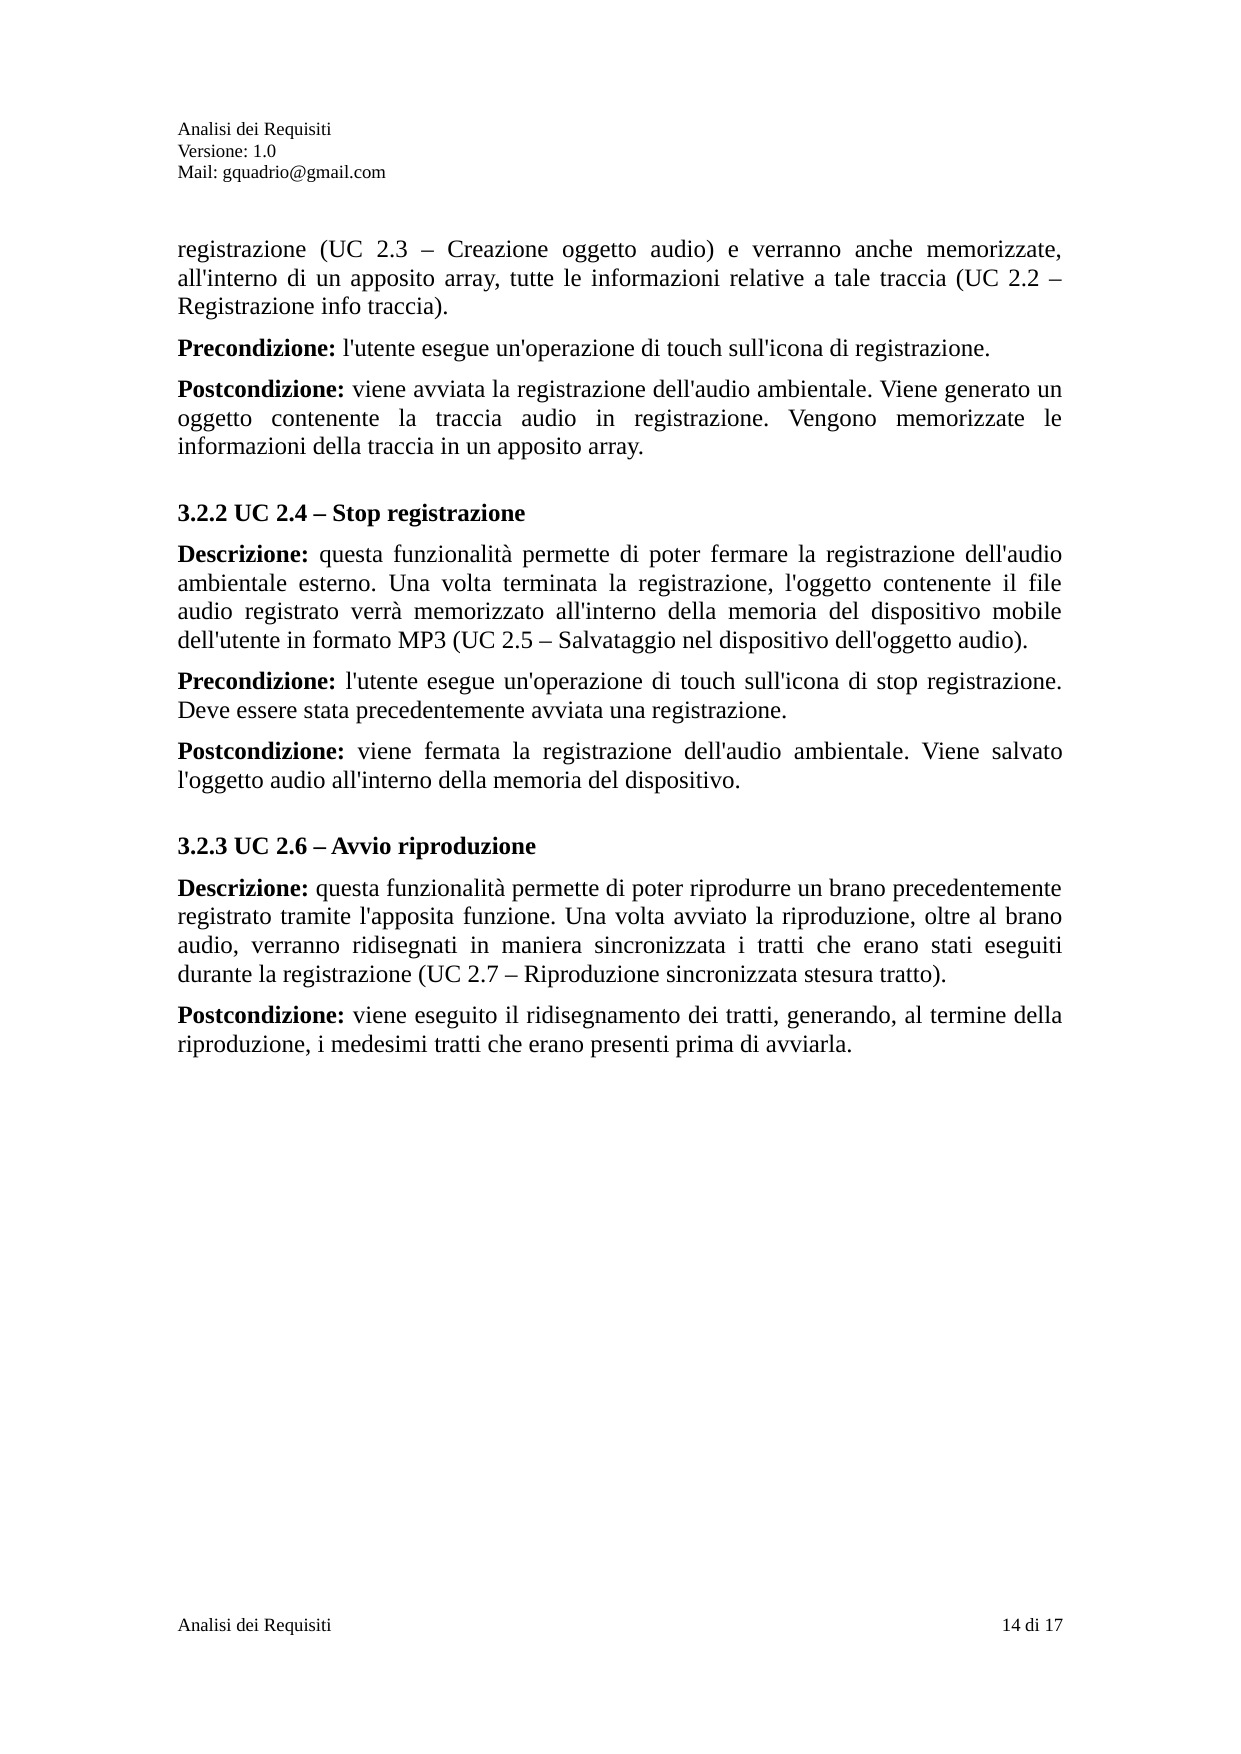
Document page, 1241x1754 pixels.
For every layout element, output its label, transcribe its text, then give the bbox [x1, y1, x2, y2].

text Precondizione: l'utente esegue un'operazione di touch sull'icona di registrazione. [177, 333, 1063, 361]
text Postcondizione: viene eseguito il ridisegnamento dei tratti, generando, al termine della riproduzione, i medesimi tratti che erano presenti prima di avviarla. [177, 1000, 1063, 1058]
subtitle 3.2.2 UC 2.4 – Stop registrazione [177, 498, 1063, 526]
text Descrizione: questa funzionalità permette di poter riprodurre un brano precedentemente registrato tramite l'apposita funzione. Una volta avviato la riproduzione, oltre al brano audio, verranno ridisegnati in maniera sincronizzata i tratti che erano stati eseguiti durante la registrazione (UC 2.7 – Riproduzione sincronizzata stesura tratto). [177, 873, 1063, 988]
subtitle 3.2.3 UC 2.6 – Avvio riproduzione [177, 831, 1063, 860]
text Postcondizione: viene fermata la registrazione dell'audio ambientale. Viene salvato l'oggetto audio all'interno della memoria del dispositivo. [177, 736, 1063, 794]
text Postcondizione: viene avviata la registrazione dell'audio ambientale. Viene generato un oggetto contenente la traccia audio in registrazione. Vengono memorizzate le informazioni della traccia in un apposito array. [177, 374, 1063, 460]
text Precondizione: l'utente esegue un'operazione di touch sull'icona di stop registrazione. Deve essere stata precedentemente avviata una registrazione. [177, 666, 1063, 724]
text Descrizione: questa funzionalità permette di poter fermare la registrazione dell'audio ambientale esterno. Una volta terminata la registrazione, l'oggetto contenente il file audio registrato verrà memorizzato all'interno della memoria del dispositivo mobile dell'utente in formato MP3 (UC 2.5 – Salvataggio nel dispositivo dell'oggetto audio). [177, 539, 1063, 654]
text registrazione (UC 2.3 – Creazione oggetto audio) e verranno anche memorizzate, all'interno di un apposito array, tutte le informazioni relative a tale traccia (UC 2.2 – Registrazione info traccia). [177, 234, 1063, 320]
